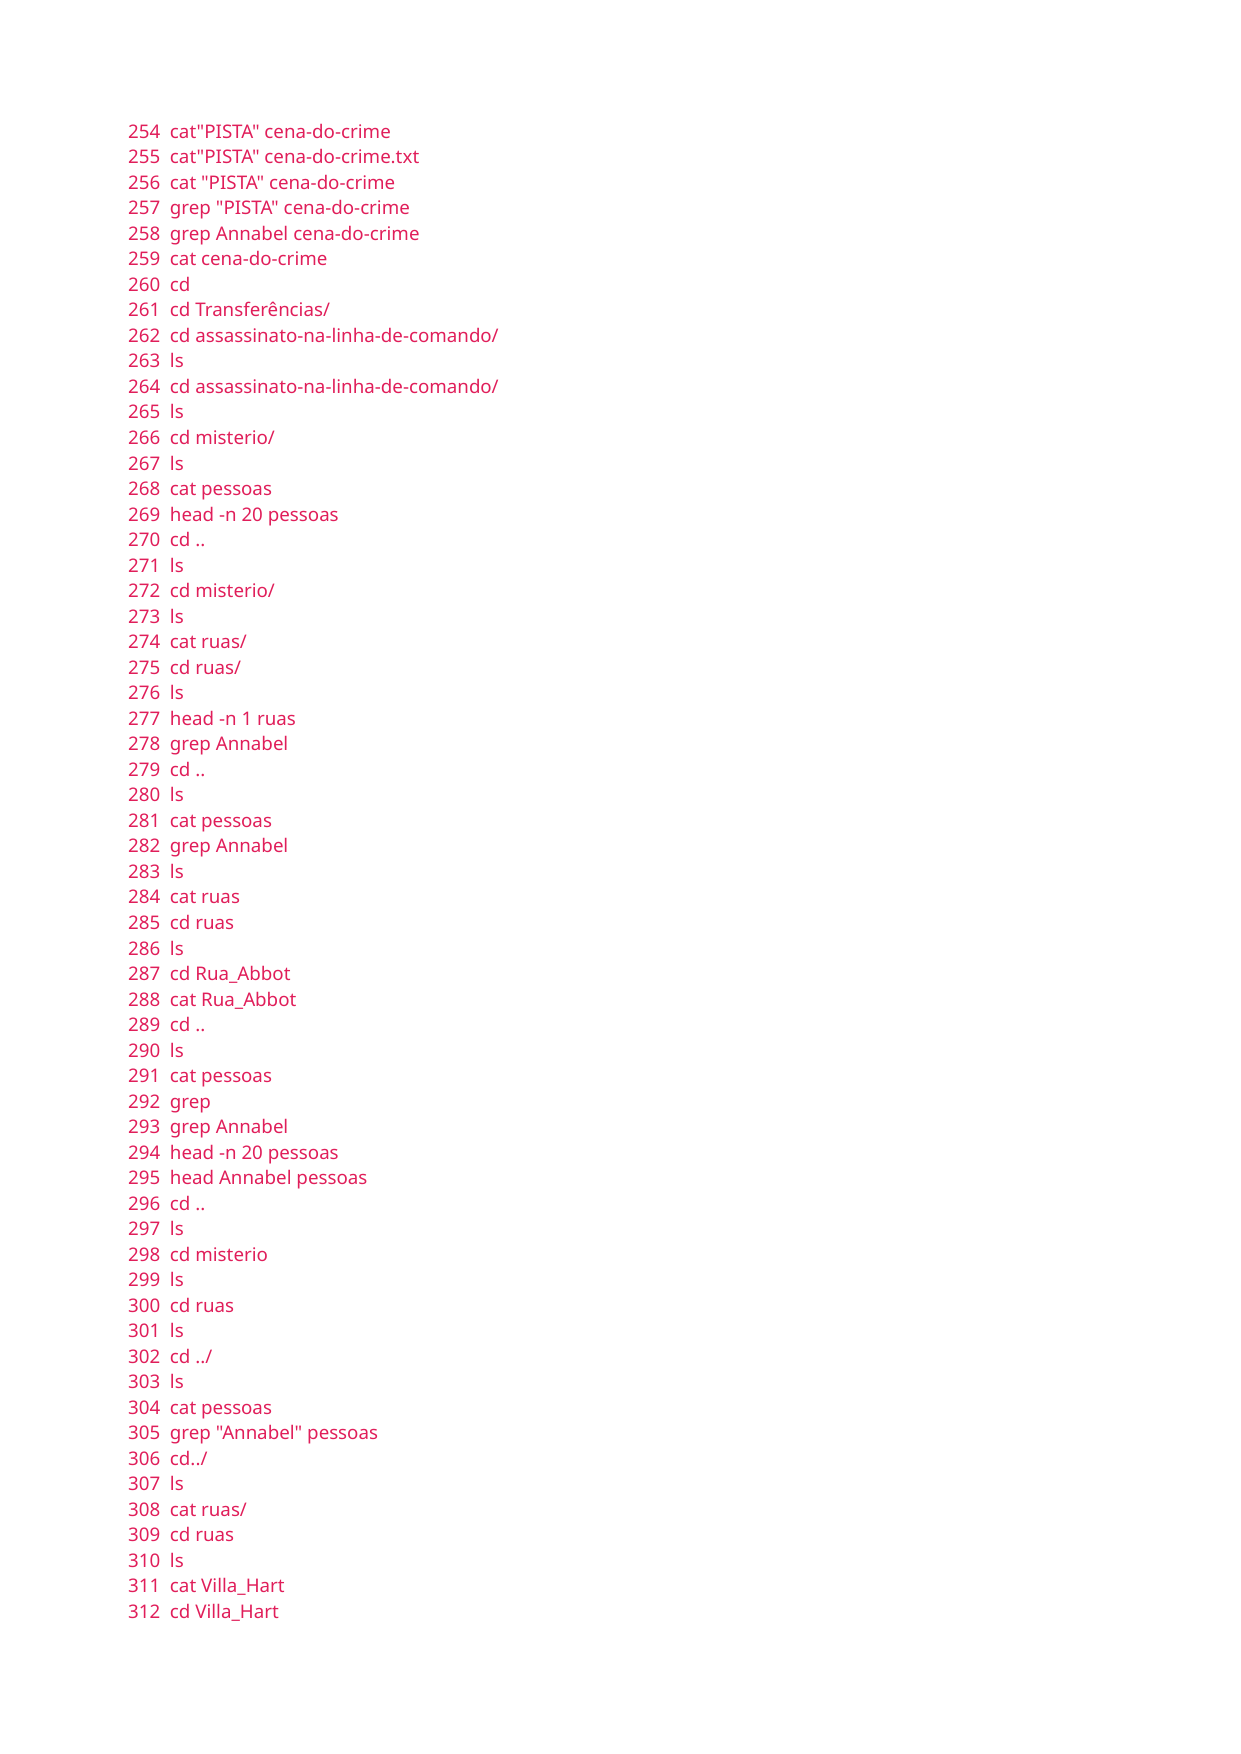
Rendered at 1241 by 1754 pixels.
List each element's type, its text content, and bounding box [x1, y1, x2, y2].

text 259 cat cena-do-crime [118, 246, 1122, 271]
text 271 ls [118, 552, 1122, 577]
text 264 cd assassinato-na-linha-de-comando/ [118, 373, 1122, 399]
text 279 cd .. [118, 756, 1122, 782]
text 309 cd ruas [118, 1522, 1122, 1547]
text 299 ls [118, 1267, 1122, 1292]
text 283 ls [118, 858, 1122, 884]
text 289 cd .. [118, 1011, 1122, 1037]
text 262 cd assassinato-na-linha-de-comando/ [118, 322, 1122, 348]
text 260 cd [118, 271, 1122, 297]
text 261 cd Transferências/ [118, 297, 1122, 322]
text 268 cat pessoas [118, 475, 1122, 501]
text 296 cd .. [118, 1190, 1122, 1216]
text 287 cd Rua_Abbot [118, 960, 1122, 986]
text 265 ls [118, 399, 1122, 424]
text 285 cd ruas [118, 909, 1122, 935]
text 257 grep "PISTA" cena-do-crime [118, 195, 1122, 220]
text 269 head -n 20 pessoas [118, 501, 1122, 526]
text 293 grep Annabel [118, 1113, 1122, 1139]
text 273 ls [118, 603, 1122, 628]
text 311 cat Villa_Hart [118, 1573, 1122, 1598]
text 274 cat ruas/ [118, 628, 1122, 654]
text 280 ls [118, 782, 1122, 807]
text 281 cat pessoas [118, 807, 1122, 833]
text 295 head Annabel pessoas [118, 1164, 1122, 1190]
text 290 ls [118, 1037, 1122, 1062]
text 276 ls [118, 679, 1122, 705]
text 256 cat "PISTA" cena-do-crime [118, 169, 1122, 195]
text 312 cd Villa_Hart [118, 1598, 1122, 1624]
text 301 ls [118, 1318, 1122, 1343]
text 254 cat"PISTA" cena-do-crime [118, 118, 1122, 144]
text 294 head -n 20 pessoas [118, 1139, 1122, 1164]
text 288 cat Rua_Abbot [118, 986, 1122, 1011]
text 255 cat"PISTA" cena-do-crime.txt [118, 144, 1122, 169]
text 303 ls [118, 1369, 1122, 1394]
text 282 grep Annabel [118, 833, 1122, 858]
text 298 cd misterio [118, 1241, 1122, 1267]
text 305 grep "Annabel" pessoas [118, 1420, 1122, 1445]
text 258 grep Annabel cena-do-crime [118, 220, 1122, 246]
text 297 ls [118, 1216, 1122, 1241]
text 306 cd../ [118, 1445, 1122, 1471]
text 277 head -n 1 ruas [118, 705, 1122, 731]
text 278 grep Annabel [118, 731, 1122, 756]
text 291 cat pessoas [118, 1062, 1122, 1088]
text 308 cat ruas/ [118, 1496, 1122, 1522]
text 284 cat ruas [118, 884, 1122, 909]
text 272 cd misterio/ [118, 577, 1122, 603]
text 292 grep [118, 1088, 1122, 1113]
text 263 ls [118, 348, 1122, 373]
text 270 cd .. [118, 526, 1122, 552]
text 266 cd misterio/ [118, 424, 1122, 450]
text 302 cd ../ [118, 1343, 1122, 1369]
text 300 cd ruas [118, 1292, 1122, 1318]
text 286 ls [118, 935, 1122, 960]
text 307 ls [118, 1471, 1122, 1496]
text 275 cd ruas/ [118, 654, 1122, 679]
text 304 cat pessoas [118, 1394, 1122, 1420]
text 310 ls [118, 1547, 1122, 1573]
text 267 ls [118, 450, 1122, 475]
